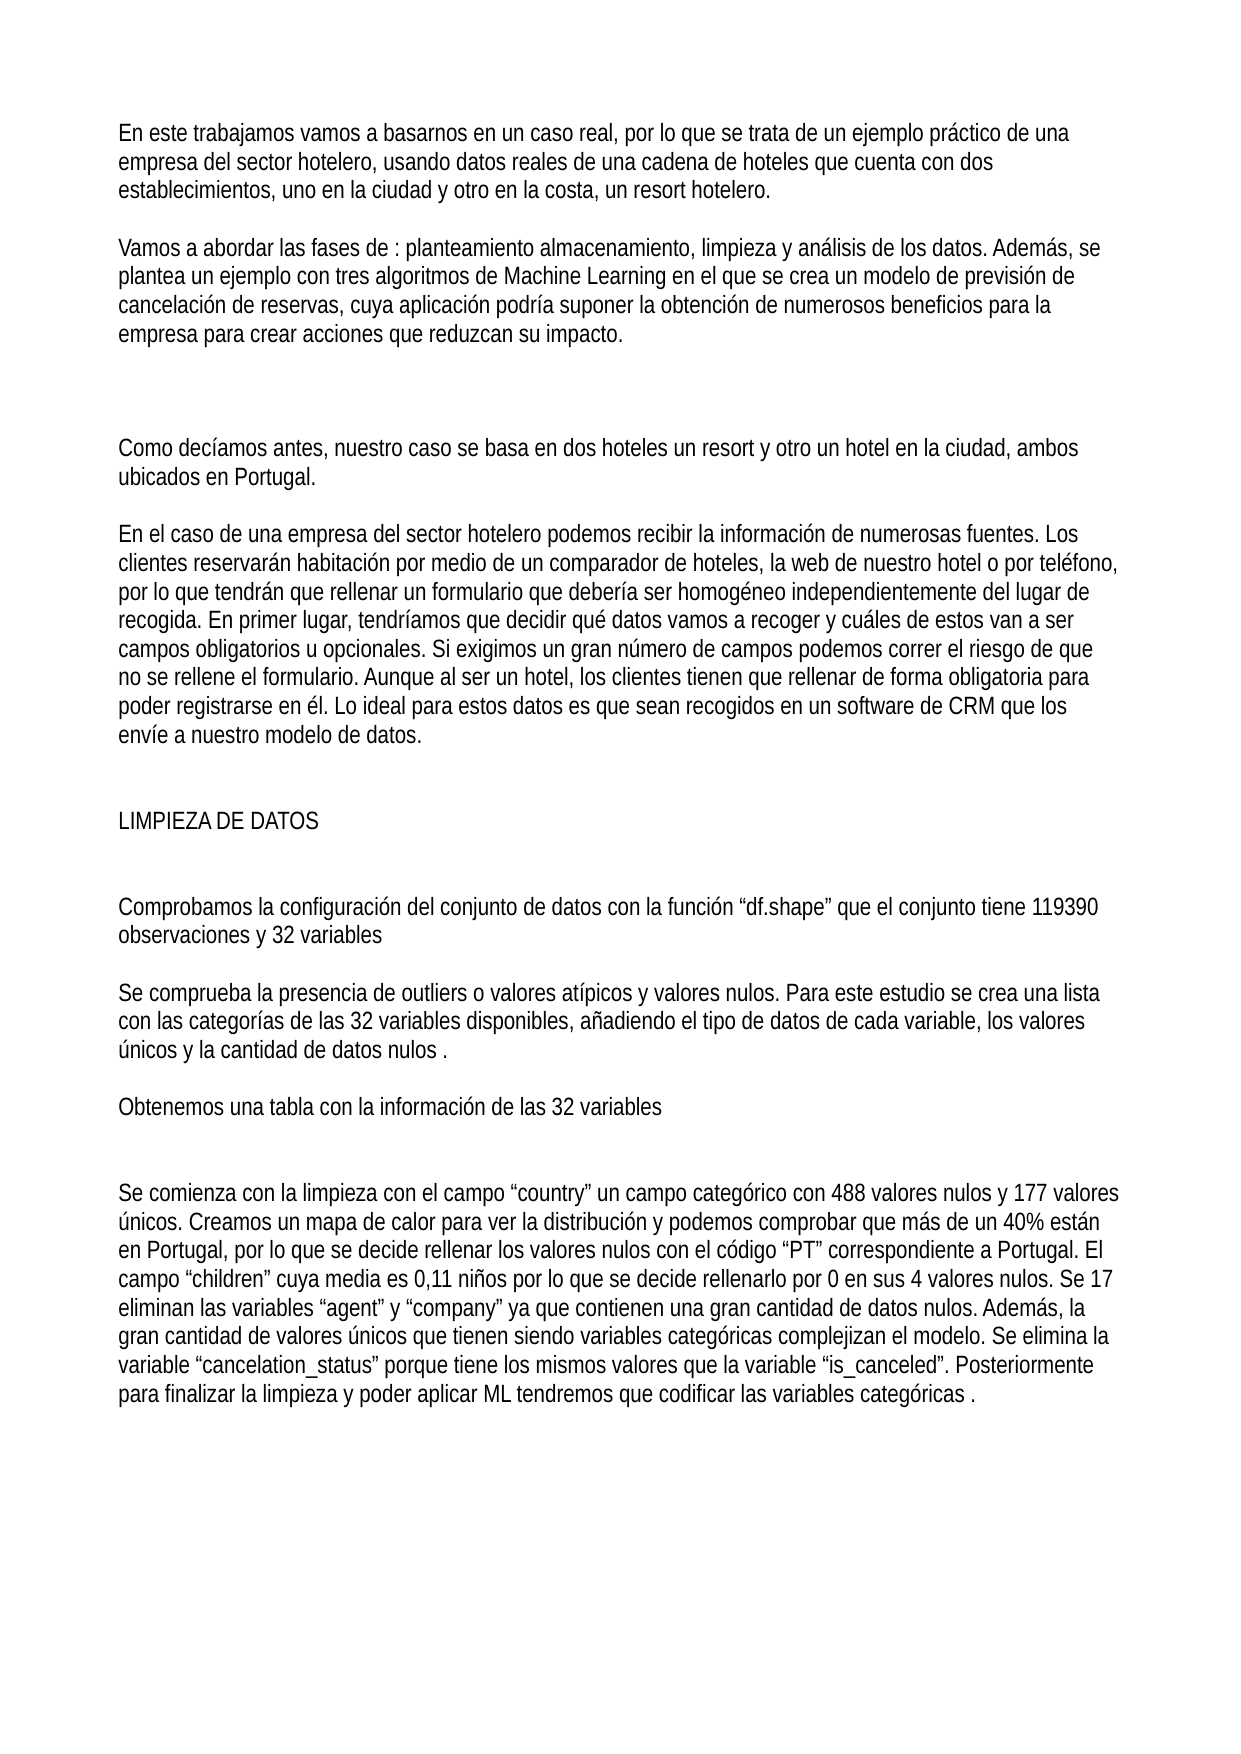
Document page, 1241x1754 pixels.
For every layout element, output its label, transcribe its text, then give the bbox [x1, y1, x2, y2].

text En el caso de una empresa del sector hotelero podemos recibir la información de numerosas fuentes. Los clientes reservarán habitación por medio de un comparador de hoteles, la web de nuestro hotel o por teléfono, por lo que tendrán que rellenar un formulario que debería ser homogéneo independientemente del lugar de recogida. En primer lugar, tendríamos que decidir qué datos vamos a recoger y cuáles de estos van a ser campos obligatorios u opcionales. Si exigimos un gran número de campos podemos correr el riesgo de que no se rellene el formulario. Aunque al ser un hotel, los clientes tienen que rellenar de forma obligatoria para poder registrarse en él. Lo ideal para estos datos es que sean recogidos en un software de CRM que los envíe a nuestro modelo de datos. [118, 519, 1122, 748]
text Vamos a abordar las fases de : planteamiento almacenamiento, limpieza y análisis de los datos. Además, se plantea un ejemplo con tres algoritmos de Machine Learning en el que se crea un modelo de previsión de cancelación de reservas, cuya aplicación podría suponer la obtención de numerosos beneficios para la empresa para crear acciones que reduzcan su impacto. [118, 233, 1122, 347]
text LIMPIEZA DE DATOS [118, 806, 1122, 834]
text Se comienza con la limpieza con el campo “country” un campo categórico con 488 valores nulos y 177 valores únicos. Creamos un mapa de calor para ver la distribución y podemos comprobar que más de un 40% están en Portugal, por lo que se decide rellenar los valores nulos con el código “PT” correspondiente a Portugal. El campo “children” cuya media es 0,11 niños por lo que se decide rellenarlo por 0 en sus 4 valores nulos. Se 17 eliminan las variables “agent” y “company” ya que contienen una gran cantidad de datos nulos. Además, la gran cantidad de valores únicos que tienen siendo variables categóricas complejizan el modelo. Se elimina la variable “cancelation_status” porque tiene los mismos valores que la variable “is_canceled”. Posteriormente para finalizar la limpieza y poder aplicar ML tendremos que codificar las variables categóricas . [118, 1178, 1122, 1407]
text En este trabajamos vamos a basarnos en un caso real, por lo que se trata de un ejemplo práctico de una empresa del sector hotelero, usando datos reales de una cadena de hoteles que cuenta con dos establecimientos, uno en la ciudad y otro en la costa, un resort hotelero. [118, 118, 1122, 204]
text Obtenemos una tabla con la información de las 32 variables [118, 1092, 1122, 1121]
text Comprobamos la configuración del conjunto de datos con la función “df.shape” que el conjunto tiene 119390 observaciones y 32 variables [118, 892, 1122, 949]
text Como decíamos antes, nuestro caso se basa en dos hoteles un resort y otro un hotel en la ciudad, ambos ubicados en Portugal. [118, 433, 1122, 491]
text Se comprueba la presencia de outliers o valores atípicos y valores nulos. Para este estudio se crea una lista con las categorías de las 32 variables disponibles, añadiendo el tipo de datos de cada variable, los valores únicos y la cantidad de datos nulos . [118, 977, 1122, 1063]
